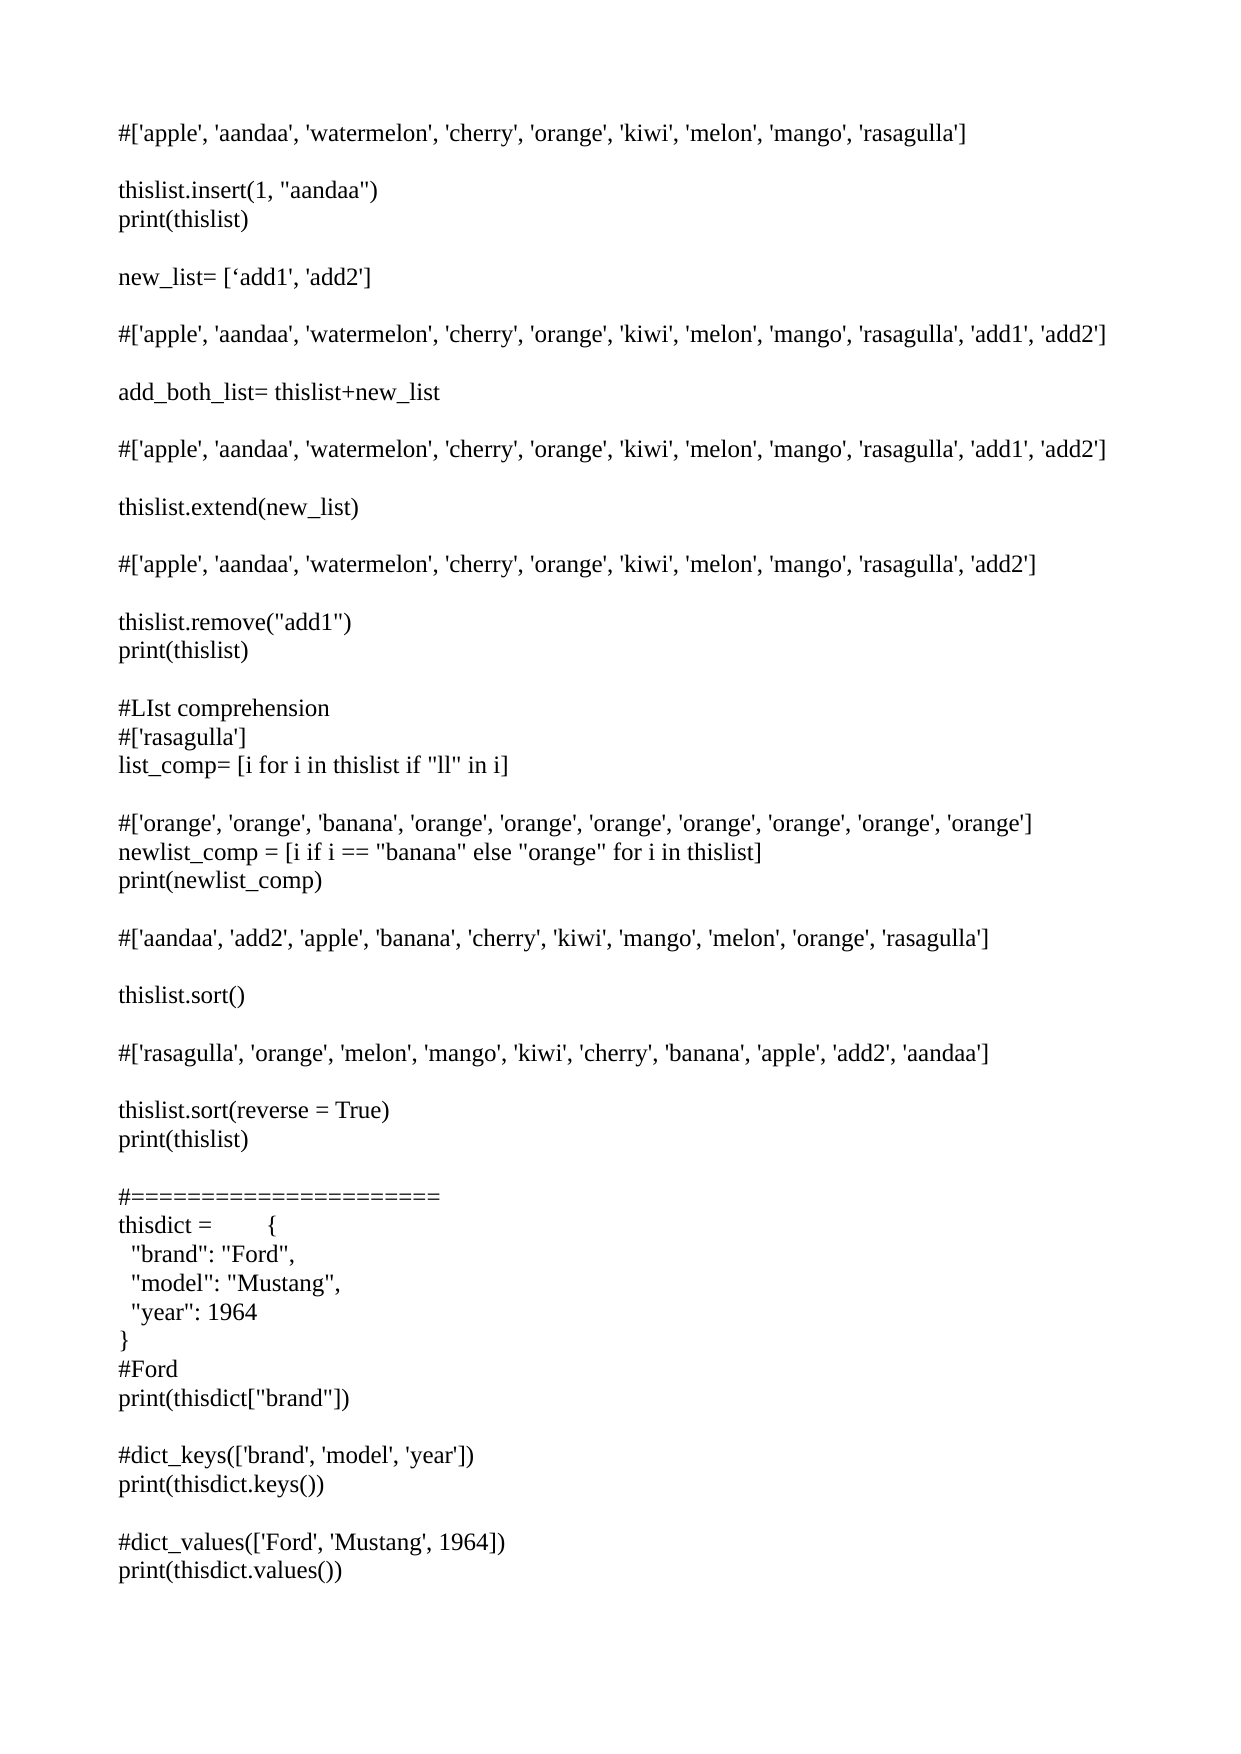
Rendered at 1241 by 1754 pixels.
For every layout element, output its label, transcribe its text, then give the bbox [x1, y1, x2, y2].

text #Ford [118, 1354, 1122, 1383]
text print(newlist_comp) [118, 866, 1122, 894]
text add_both_list= thislist+new_list [118, 377, 1122, 406]
text "year": 1964 [118, 1297, 1122, 1326]
text new_list= [‘add1', 'add2'] [118, 262, 1122, 291]
text thislist.remove("add1") [118, 607, 1122, 636]
text "brand": "Ford", [118, 1239, 1122, 1268]
text print(thisdict.keys()) [118, 1469, 1122, 1498]
text #LIst comprehension [118, 693, 1122, 722]
text #['rasagulla'] [118, 722, 1122, 751]
text print(thislist) [118, 636, 1122, 664]
text print(thislist) [118, 204, 1122, 233]
text print(thisdict["brand"]) [118, 1383, 1122, 1412]
text "model": "Mustang", [118, 1268, 1122, 1297]
text #['apple', 'aandaa', 'watermelon', 'cherry', 'orange', 'kiwi', 'melon', 'mango', 'rasagulla', 'add1', 'add2'] [118, 434, 1122, 463]
text thisdict = { [118, 1211, 1122, 1239]
text #dict_keys(['brand', 'model', 'year']) [118, 1441, 1122, 1469]
text thislist.insert(1, "aandaa") [118, 176, 1122, 204]
text list_comp= [i for i in thislist if "ll" in i] [118, 751, 1122, 779]
text thislist.sort(reverse = True) [118, 1096, 1122, 1124]
text #====================== [118, 1182, 1122, 1211]
text #dict_values(['Ford', 'Mustang', 1964]) [118, 1527, 1122, 1556]
text thislist.sort() [118, 981, 1122, 1009]
text thislist.extend(new_list) [118, 492, 1122, 521]
text #['rasagulla', 'orange', 'melon', 'mango', 'kiwi', 'cherry', 'banana', 'apple', 'add2', 'aandaa'] [118, 1038, 1122, 1067]
text #['orange', 'orange', 'banana', 'orange', 'orange', 'orange', 'orange', 'orange', 'orange', 'orange'] [118, 808, 1122, 837]
text newlist_comp = [i if i == "banana" else "orange" for i in thislist] [118, 837, 1122, 866]
text #['apple', 'aandaa', 'watermelon', 'cherry', 'orange', 'kiwi', 'melon', 'mango', 'rasagulla'] [118, 118, 1122, 147]
text #['aandaa', 'add2', 'apple', 'banana', 'cherry', 'kiwi', 'mango', 'melon', 'orange', 'rasagulla'] [118, 923, 1122, 952]
text #['apple', 'aandaa', 'watermelon', 'cherry', 'orange', 'kiwi', 'melon', 'mango', 'rasagulla', 'add1', 'add2'] [118, 319, 1122, 348]
text print(thisdict.values()) [118, 1556, 1122, 1584]
text #['apple', 'aandaa', 'watermelon', 'cherry', 'orange', 'kiwi', 'melon', 'mango', 'rasagulla', 'add2'] [118, 549, 1122, 578]
text } [118, 1326, 1122, 1354]
text print(thislist) [118, 1124, 1122, 1153]
